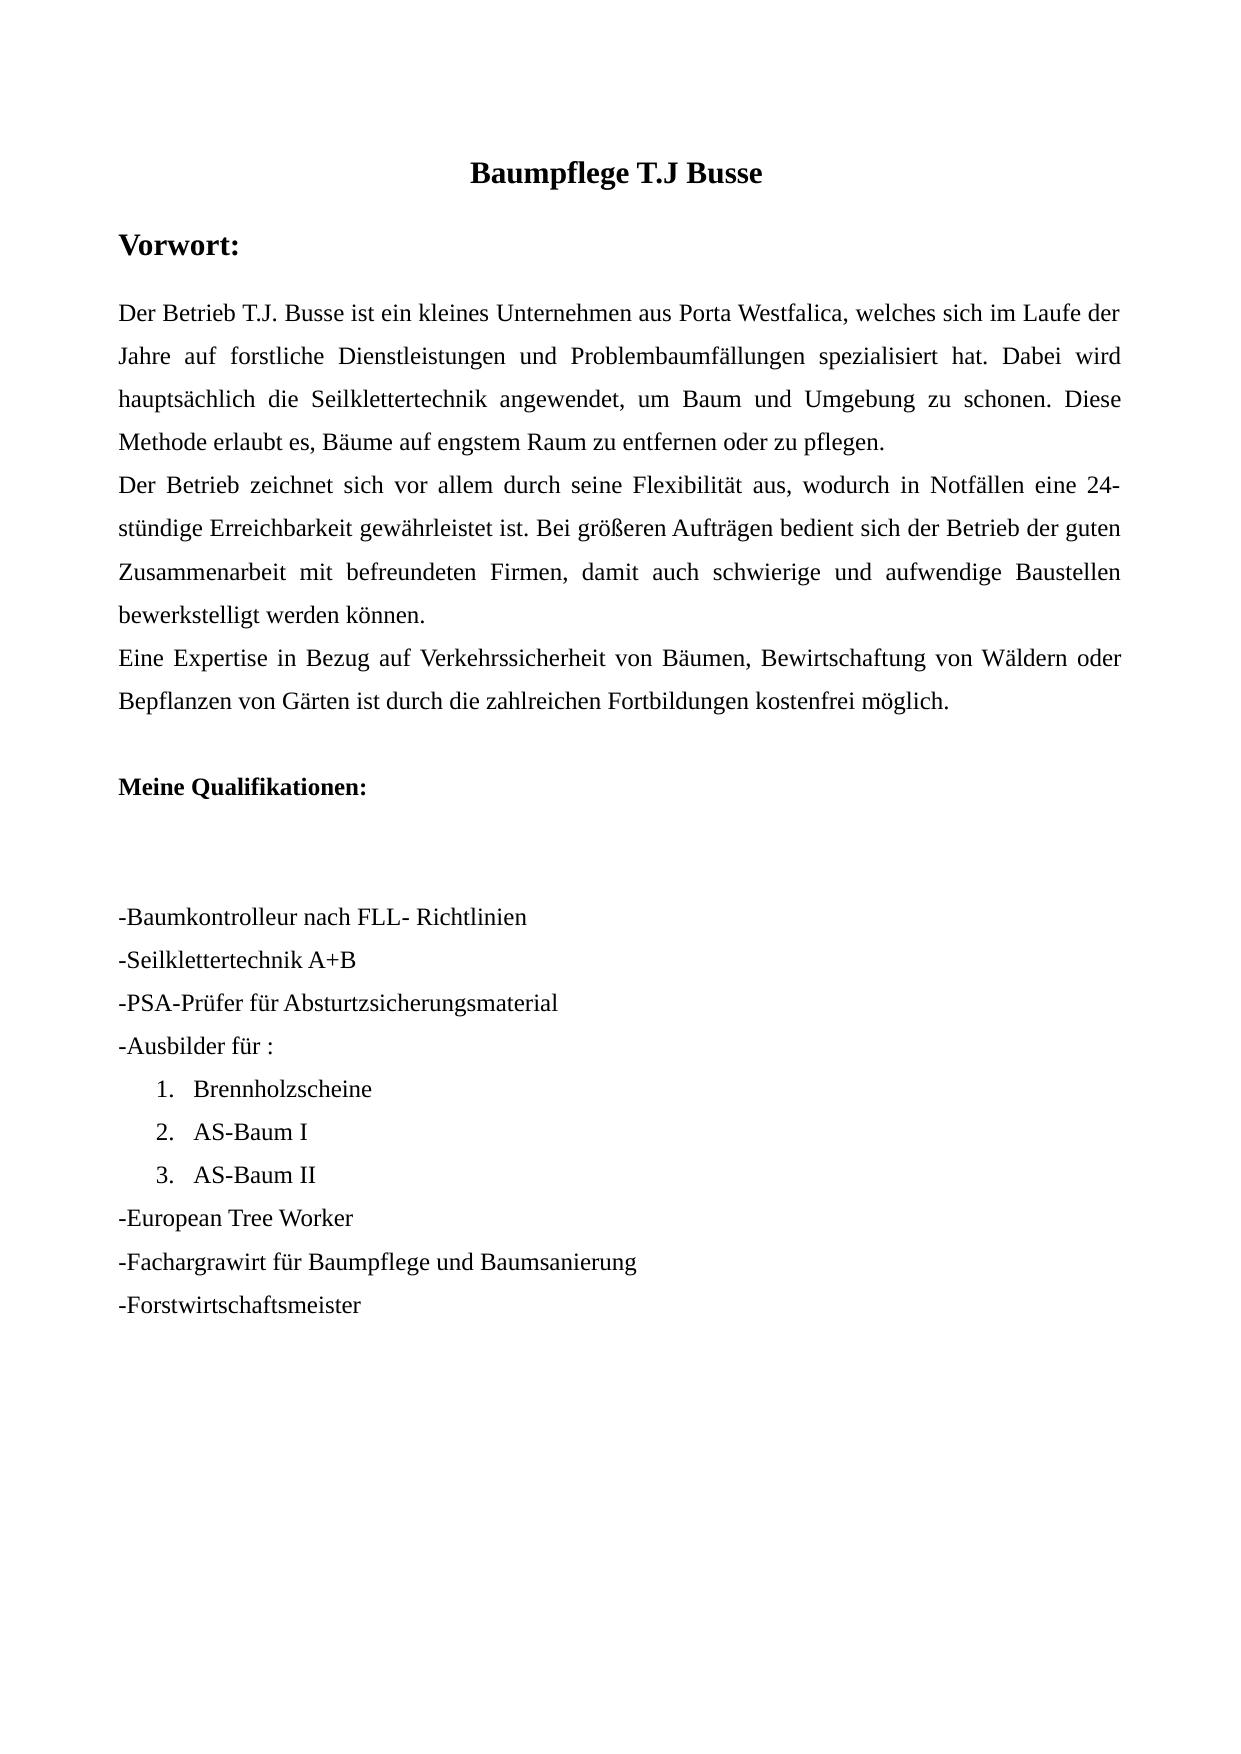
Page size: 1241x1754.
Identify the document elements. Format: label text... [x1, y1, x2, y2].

text -PSA-Prüfer für Absturtzsicherungsmaterial [118, 988, 1122, 1017]
text Vorwort: [118, 226, 1122, 262]
text -European Tree Worker [118, 1203, 1122, 1232]
text Der Betrieb zeichnet sich vor allem durch seine Flexibilität aus, wodurch in Notfällen eine 24-stündige Erreichbarkeit gewährleistet ist. Bei größeren Aufträgen bedient sich der Betrieb der guten Zusammenarbeit mit befreundeten Firmen, damit auch schwierige und aufwendige Baustellen bewerkstelligt werden können. [118, 470, 1122, 628]
list AS-Baum II [156, 1160, 1122, 1189]
text -Baumkontrolleur nach FLL- Richtlinien [118, 902, 1122, 930]
text Eine Expertise in Bezug auf Verkehrssicherheit von Bäumen, Bewirtschaftung von Wäldern oder Bepflanzen von Gärten ist durch die zahlreichen Fortbildungen kostenfrei möglich. [118, 643, 1122, 715]
text Der Betrieb T.J. Busse ist ein kleines Unternehmen aus Porta Westfalica, welches sich im Laufe der Jahre auf forstliche Dienstleistungen und Problembaumfällungen spezialisiert hat. Dabei wird hauptsächlich die Seilklettertechnik angewendet, um Baum und Umgebung zu schonen. Diese Methode erlaubt es, Bäume auf engstem Raum zu entfernen oder zu pflegen. [118, 298, 1122, 456]
text -Fachargrawirt für Baumpflege und Baumsanierung [118, 1247, 1122, 1275]
text -Ausbilder für : [118, 1031, 1122, 1060]
text -Forstwirtschaftsmeister [118, 1290, 1122, 1318]
text -Seilklettertechnik A+B [118, 945, 1122, 973]
text Baumpflege T.J Busse [118, 154, 1122, 190]
list AS-Baum I [156, 1117, 1122, 1146]
list Brennholzscheine [156, 1074, 1122, 1103]
text Meine Qualifikationen: [118, 772, 1122, 801]
